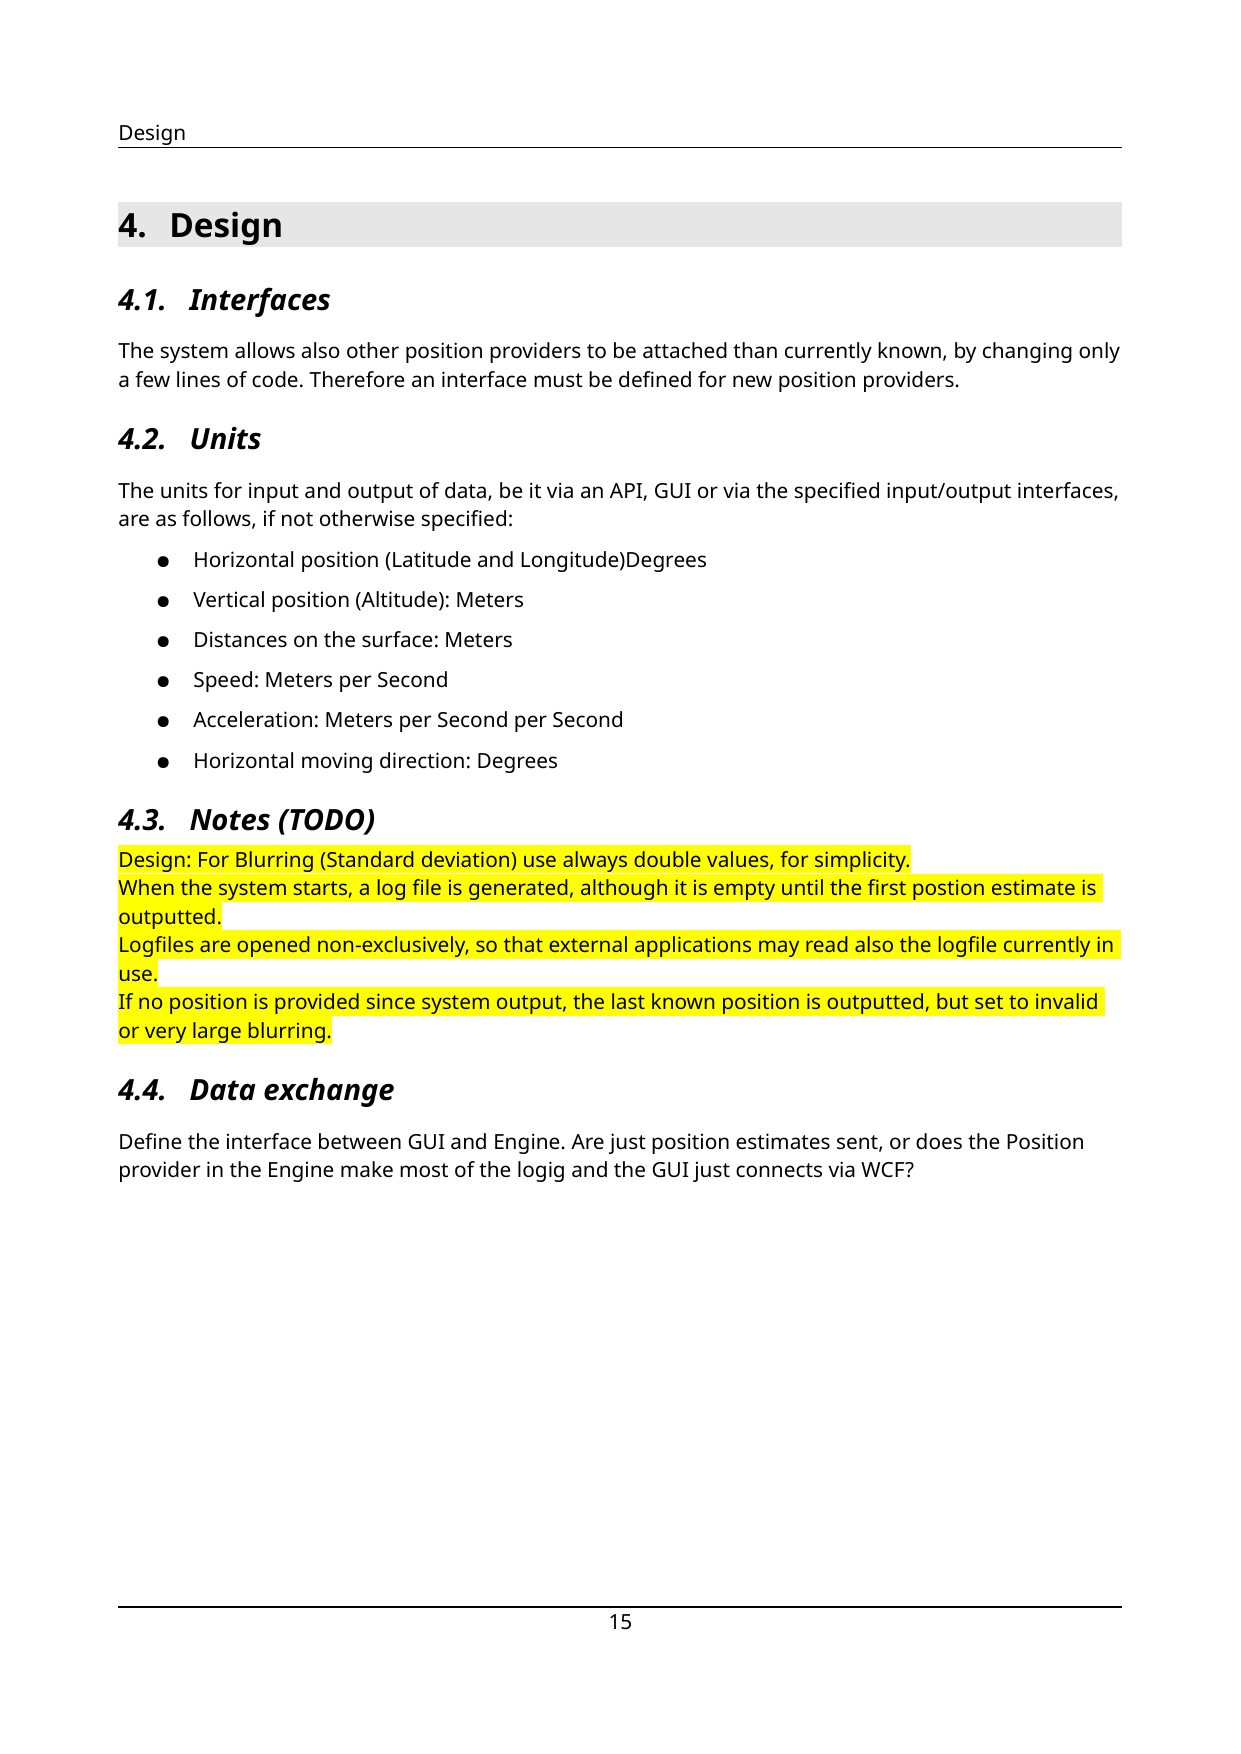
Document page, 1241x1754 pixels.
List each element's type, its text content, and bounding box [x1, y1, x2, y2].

list Horizontal moving direction: Degrees [156, 746, 1122, 774]
list Speed: Meters per Second [156, 665, 1122, 694]
subtitle Interfaces [118, 279, 1122, 318]
text Design: For Blurring (Standard deviation) use always double values, for simplicity. [118, 845, 1122, 873]
list Distances on the surface: Meters [156, 625, 1122, 653]
subtitle Notes (TODO) [118, 799, 1122, 839]
list Horizontal position (Latitude and Longitude)Degrees [156, 545, 1122, 573]
text When the system starts, a log file is generated, although it is empty until the first postion estimate is outputted. [118, 873, 1122, 930]
subtitle Design [118, 202, 1122, 247]
text Logfiles are opened non-exclusively, so that external applications may read also the logfile currently in use. [118, 930, 1122, 987]
text The units for input and output of data, be it via an API, GUI or via the specified input/output interfaces, are as follows, if not otherwise specified: [118, 476, 1122, 533]
text If no position is provided since system output, the last known position is outputted, but set to invalid or very large blurring. [118, 987, 1122, 1044]
subtitle Units [118, 418, 1122, 458]
list Vertical position (Altitude): Meters [156, 585, 1122, 613]
text Define the interface between GUI and Engine. Are just position estimates sent, or does the Position provider in the Engine make most of the logig and the GUI just connects via WCF? [118, 1127, 1122, 1184]
subtitle Data exchange [118, 1069, 1122, 1109]
text The system allows also other position providers to be attached than currently known, by changing only a few lines of code. Therefore an interface must be defined for new position providers. [118, 336, 1122, 393]
list Acceleration: Meters per Second per Second [156, 706, 1122, 734]
